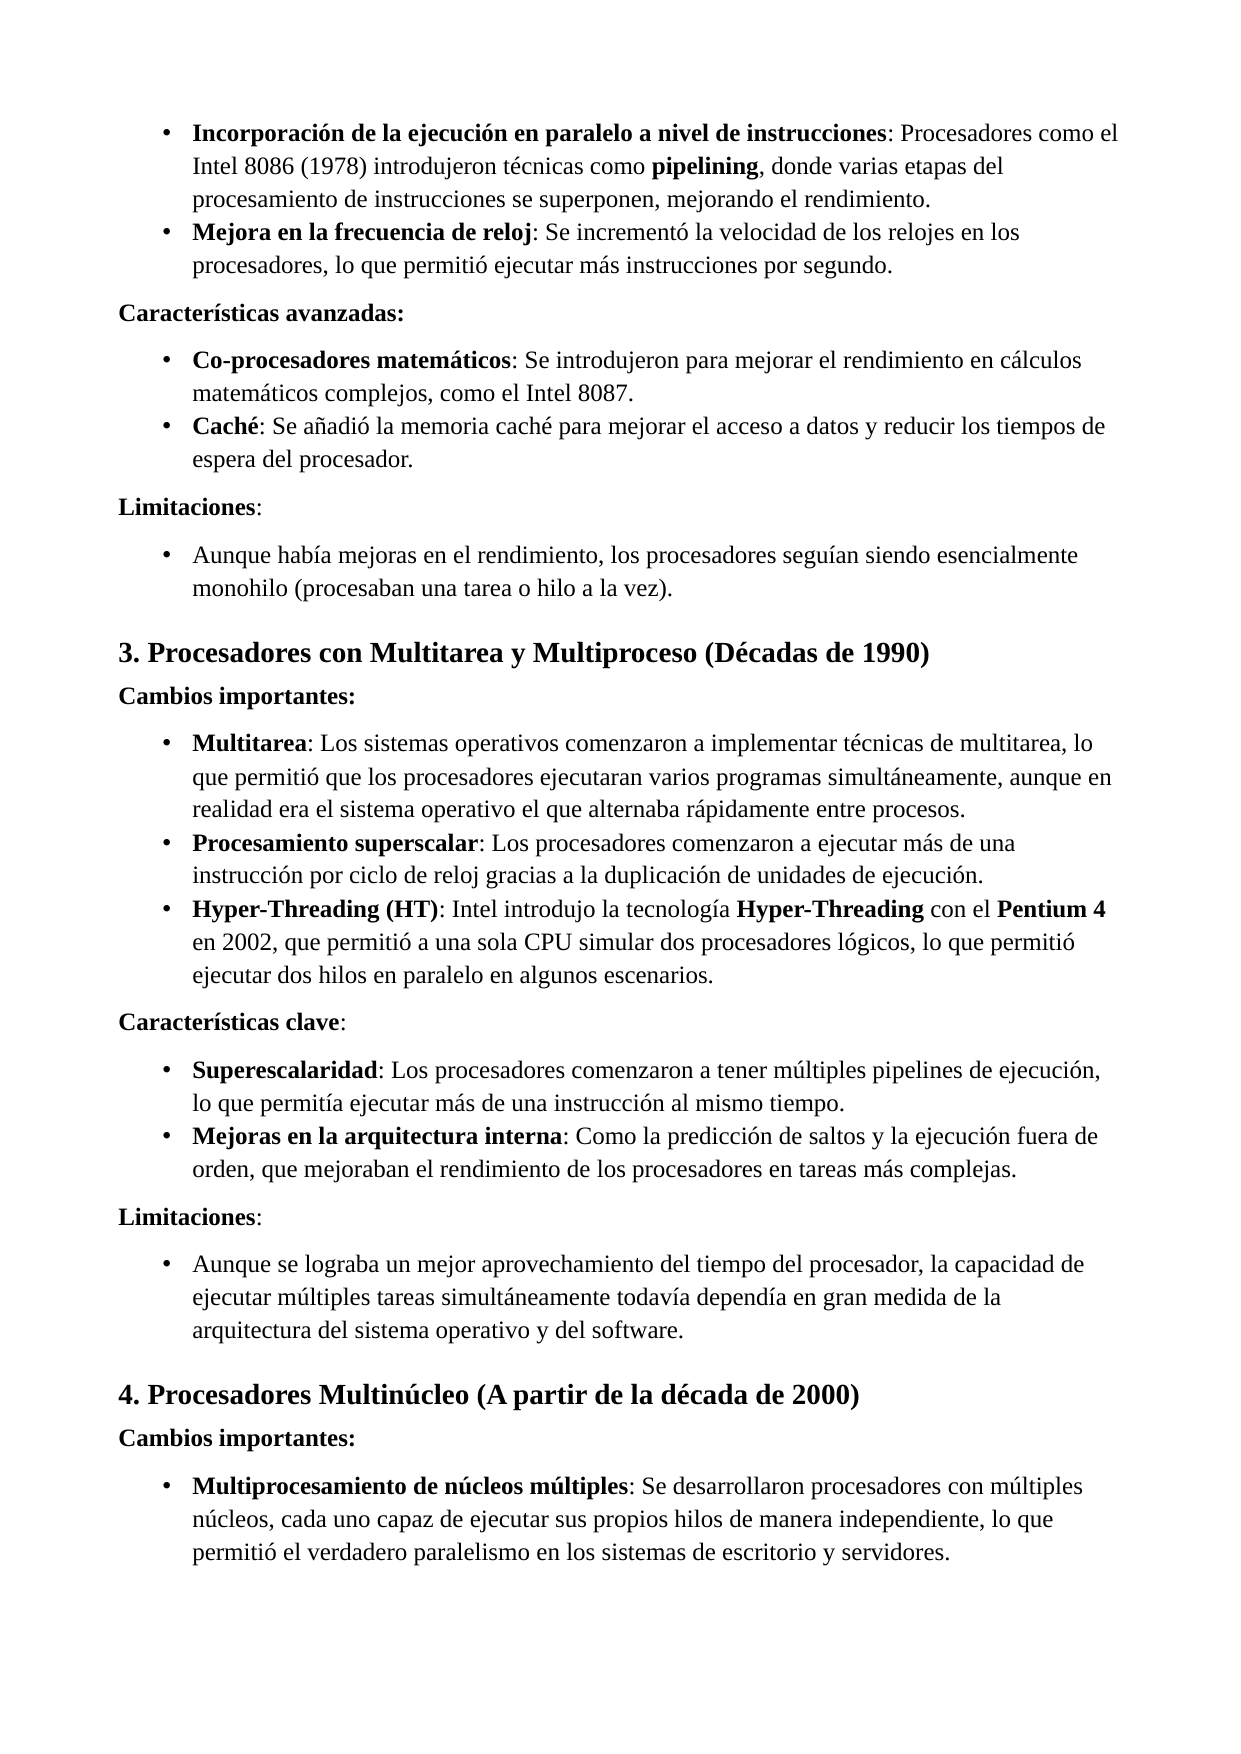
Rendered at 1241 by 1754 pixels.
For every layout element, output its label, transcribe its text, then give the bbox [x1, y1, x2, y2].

subtitle 3. Procesadores con Multitarea y Multiproceso (Décadas de 1990) [118, 635, 1122, 668]
list Mejoras en la arquitectura interna: Como la predicción de saltos y la ejecución fuera de orden, que mejoraban el rendimiento de los procesadores en tareas más complejas. [162, 1121, 1122, 1183]
list Hyper-Threading (HT): Intel introdujo la tecnología Hyper-Threading con el Pentium 4 en 2002, que permitió a una sola CPU simular dos procesadores lógicos, lo que permitió ejecutar dos hilos en paralelo en algunos escenarios. [162, 894, 1122, 988]
text Características clave: [118, 1007, 1122, 1036]
text Cambios importantes: [118, 1423, 1122, 1452]
text Limitaciones: [118, 1202, 1122, 1230]
text Limitaciones: [118, 492, 1122, 521]
list Aunque se lograba un mejor aprovechamiento del tiempo del procesador, la capacidad de ejecutar múltiples tareas simultáneamente todavía dependía en gran medida de la arquitectura del sistema operativo y del software. [162, 1249, 1122, 1344]
list Procesamiento superscalar: Los procesadores comenzaron a ejecutar más de una instrucción por ciclo de reloj gracias a la duplicación de unidades de ejecución. [162, 828, 1122, 889]
subtitle 4. Procesadores Multinúcleo (A partir de la década de 2000) [118, 1377, 1122, 1411]
list Mejora en la frecuencia de reloj: Se incrementó la velocidad de los relojes en los procesadores, lo que permitió ejecutar más instrucciones por segundo. [162, 217, 1122, 279]
list Incorporación de la ejecución en paralelo a nivel de instrucciones: Procesadores como el Intel 8086 (1978) introdujeron técnicas como pipelining, donde varias etapas del procesamiento de instrucciones se superponen, mejorando el rendimiento. [162, 118, 1122, 213]
list Multitarea: Los sistemas operativos comenzaron a implementar técnicas de multitarea, lo que permitió que los procesadores ejecutaran varios programas simultáneamente, aunque en realidad era el sistema operativo el que alternaba rápidamente entre procesos. [162, 728, 1122, 823]
list Superescalaridad: Los procesadores comenzaron a tener múltiples pipelines de ejecución, lo que permitía ejecutar más de una instrucción al mismo tiempo. [162, 1055, 1122, 1117]
list Co-procesadores matemáticos: Se introdujeron para mejorar el rendimiento en cálculos matemáticos complejos, como el Intel 8087. [162, 345, 1122, 407]
list Aunque había mejoras en el rendimiento, los procesadores seguían siendo esencialmente monohilo (procesaban una tarea o hilo a la vez). [162, 540, 1122, 601]
list Caché: Se añadió la memoria caché para mejorar el acceso a datos y reducir los tiempos de espera del procesador. [162, 411, 1122, 473]
text Características avanzadas: [118, 298, 1122, 327]
text Cambios importantes: [118, 681, 1122, 710]
list Multiprocesamiento de núcleos múltiples: Se desarrollaron procesadores con múltiples núcleos, cada uno capaz de ejecutar sus propios hilos de manera independiente, lo que permitió el verdadero paralelismo en los sistemas de escritorio y servidores. [162, 1471, 1122, 1566]
